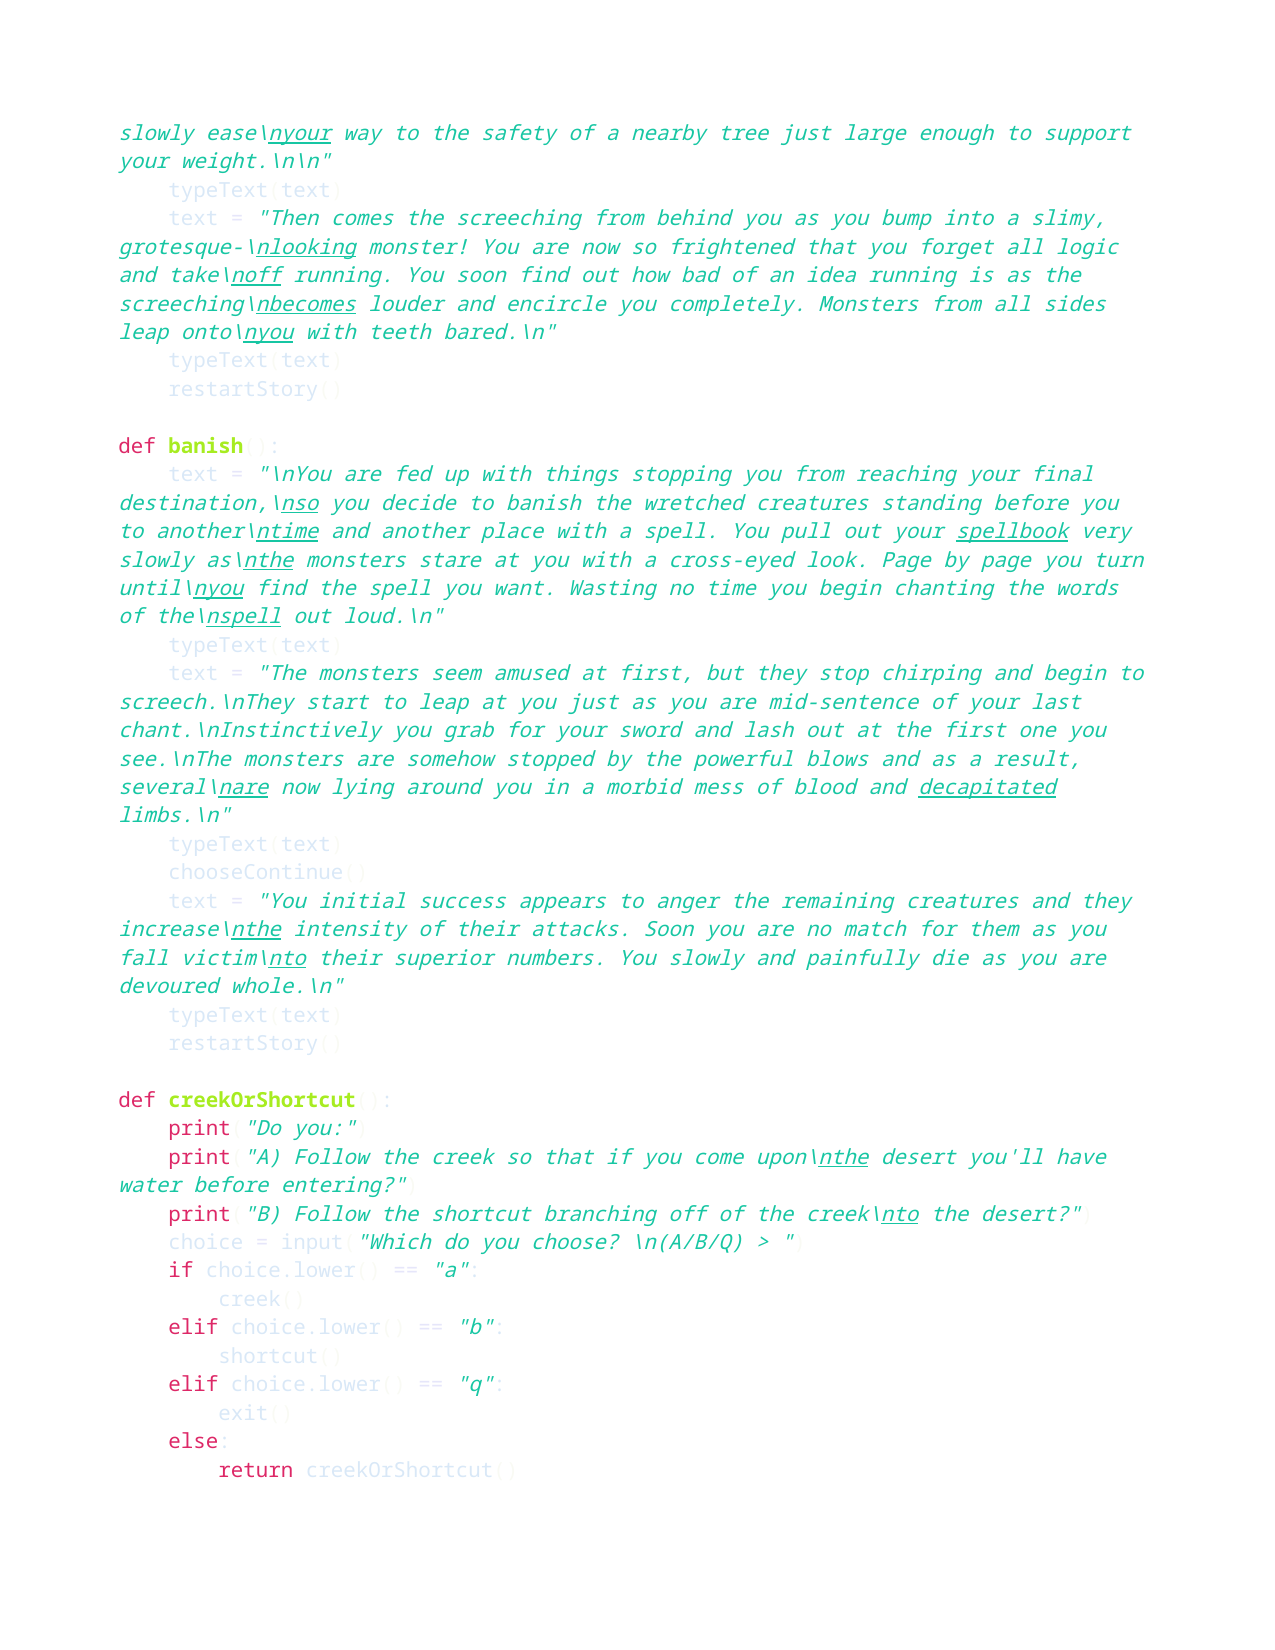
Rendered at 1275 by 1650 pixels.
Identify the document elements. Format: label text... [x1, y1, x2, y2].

text def banish(): [118, 431, 1157, 459]
text exit() [118, 1398, 1157, 1426]
text return creekOrShortcut() [118, 1455, 1157, 1483]
text elif choice.lower() == "q": [118, 1369, 1157, 1398]
text typeText(text) [118, 829, 1157, 857]
text print("B) Follow the shortcut branching off of the creek\nto the desert?") [118, 1199, 1157, 1227]
text text = "The monsters seem amused at first, but they stop chirping and begin to screech.\nThey start to leap at you just as you are mid-sentence of your last chant.\nInstinctively you grab for your sword and lash out at the first one you see.\nThe monsters are somehow stopped by the powerful blows and as a result, several\nare now lying around you in a morbid mess of blood and decapitated limbs.\n" [118, 658, 1157, 829]
text if choice.lower() == "a": [118, 1256, 1157, 1284]
text text = "Then comes the screeching from behind you as you bump into a slimy, grotesque-\nlooking monster! You are now so frightened that you forget all logic and take\noff running. You soon find out how bad of an idea running is as the screeching\nbecomes louder and encircle you completely. Monsters from all sides leap onto\nyou with teeth bared.\n" [118, 203, 1157, 346]
text restartStory() [118, 1028, 1157, 1057]
text typeText(text) [118, 175, 1157, 203]
text elif choice.lower() == "b": [118, 1312, 1157, 1341]
text typeText(text) [118, 630, 1157, 658]
text text = "\nYou are fed up with things stopping you from reaching your final destination,\nso you decide to banish the wretched creatures standing before you to another\ntime and another place with a spell. You pull out your spellbook very slowly as\nthe monsters stare at you with a cross-eyed look. Page by page you turn until\nyou find the spell you want. Wasting no time you begin chanting the words of the\nspell out loud.\n" [118, 459, 1157, 630]
text slowly ease\nyour way to the safety of a nearby tree just large enough to support your weight.\n\n" [118, 118, 1157, 175]
text text = "You initial success appears to anger the remaining creatures and they increase\nthe intensity of their attacks. Soon you are no match for them as you fall victim\nto their superior numbers. You slowly and painfully die as you are devoured whole.\n" [118, 886, 1157, 1000]
text def creekOrShortcut(): [118, 1085, 1157, 1113]
text restartStory() [118, 374, 1157, 402]
text else: [118, 1426, 1157, 1455]
text chooseContinue() [118, 857, 1157, 886]
text shortcut() [118, 1341, 1157, 1369]
text creek() [118, 1284, 1157, 1312]
text typeText(text) [118, 1000, 1157, 1028]
text print("Do you:") [118, 1113, 1157, 1142]
text print("A) Follow the creek so that if you come upon\nthe desert you'll have water before entering?") [118, 1142, 1157, 1199]
text choice = input("Which do you choose? \n(A/B/Q) > ") [118, 1227, 1157, 1256]
text typeText(text) [118, 346, 1157, 374]
